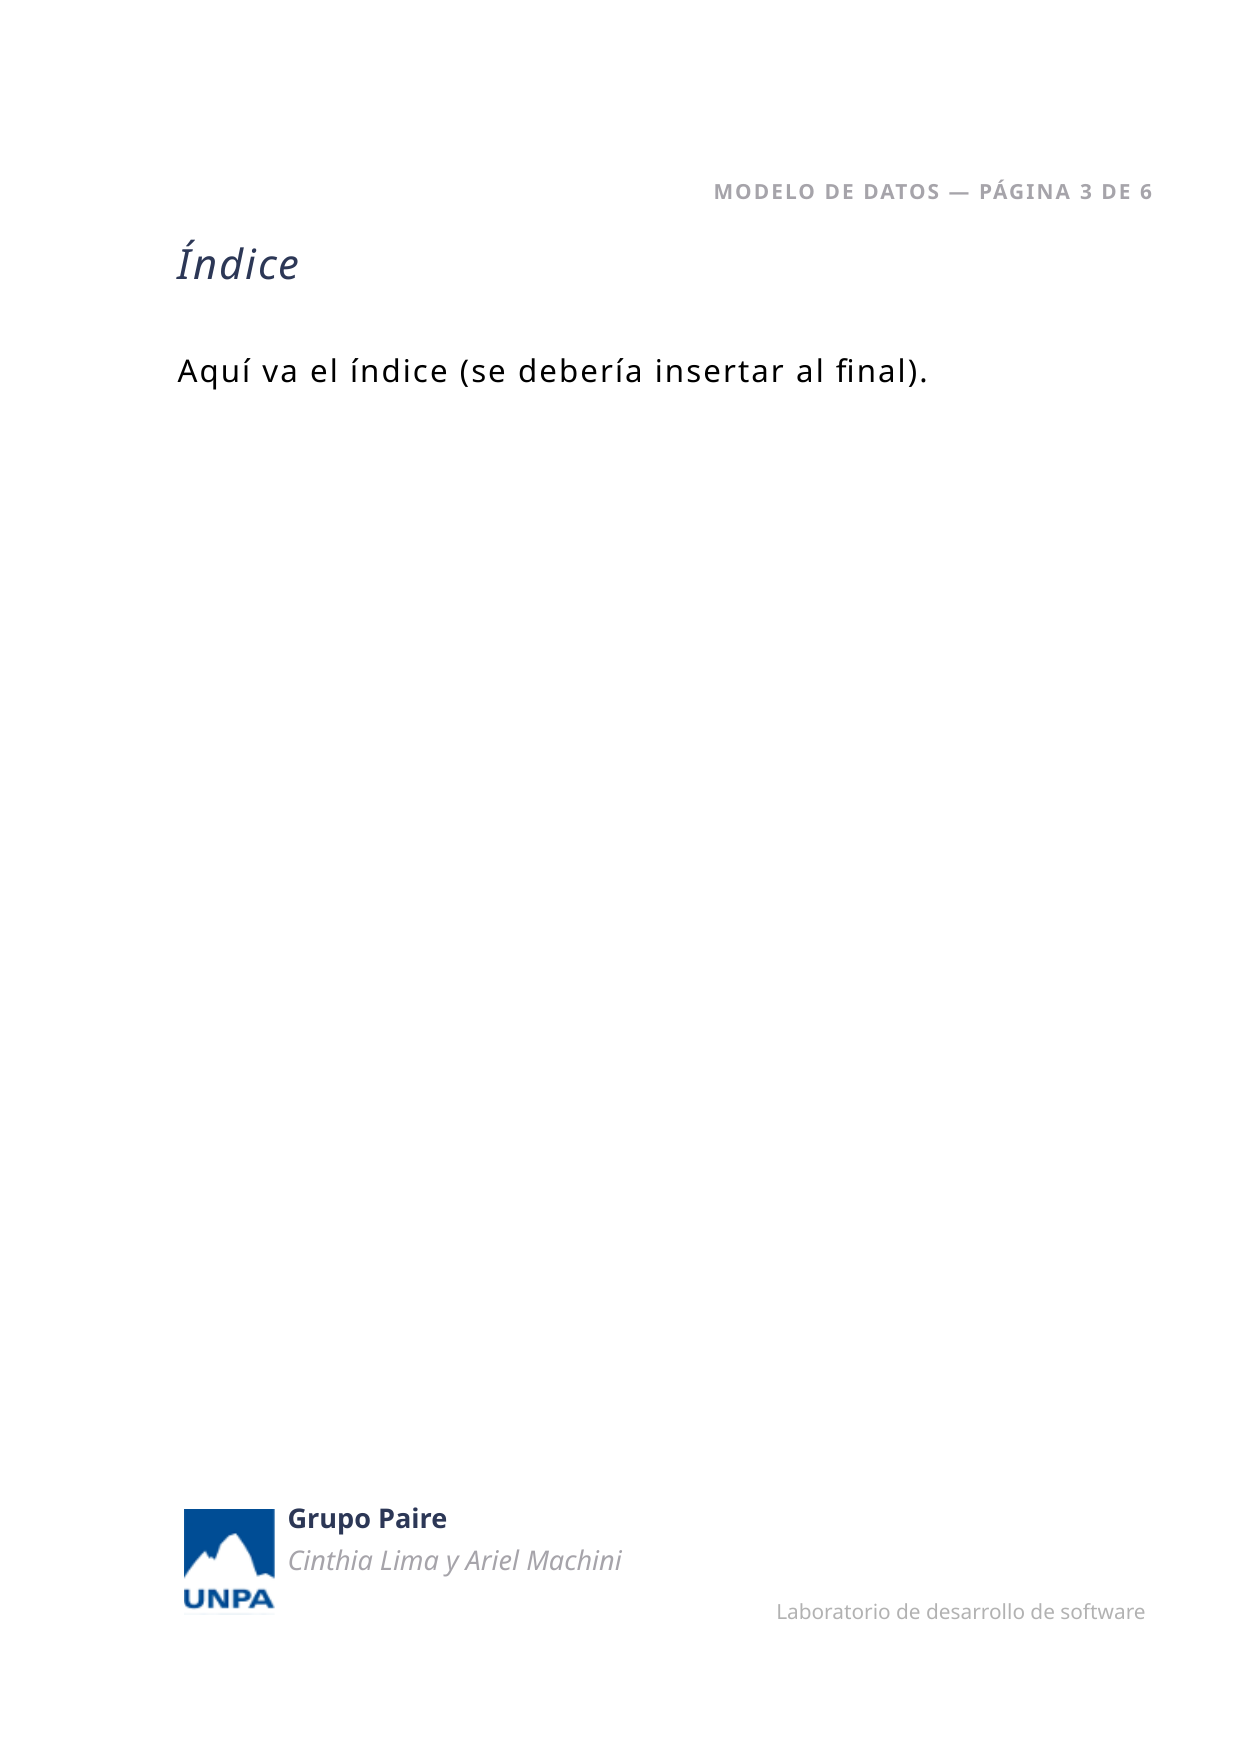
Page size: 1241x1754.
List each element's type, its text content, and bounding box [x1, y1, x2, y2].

text Aquí va el índice (se debería insertar al final). [177, 349, 1152, 392]
picture [184, 1509, 275, 1615]
text Índice [177, 235, 1152, 292]
